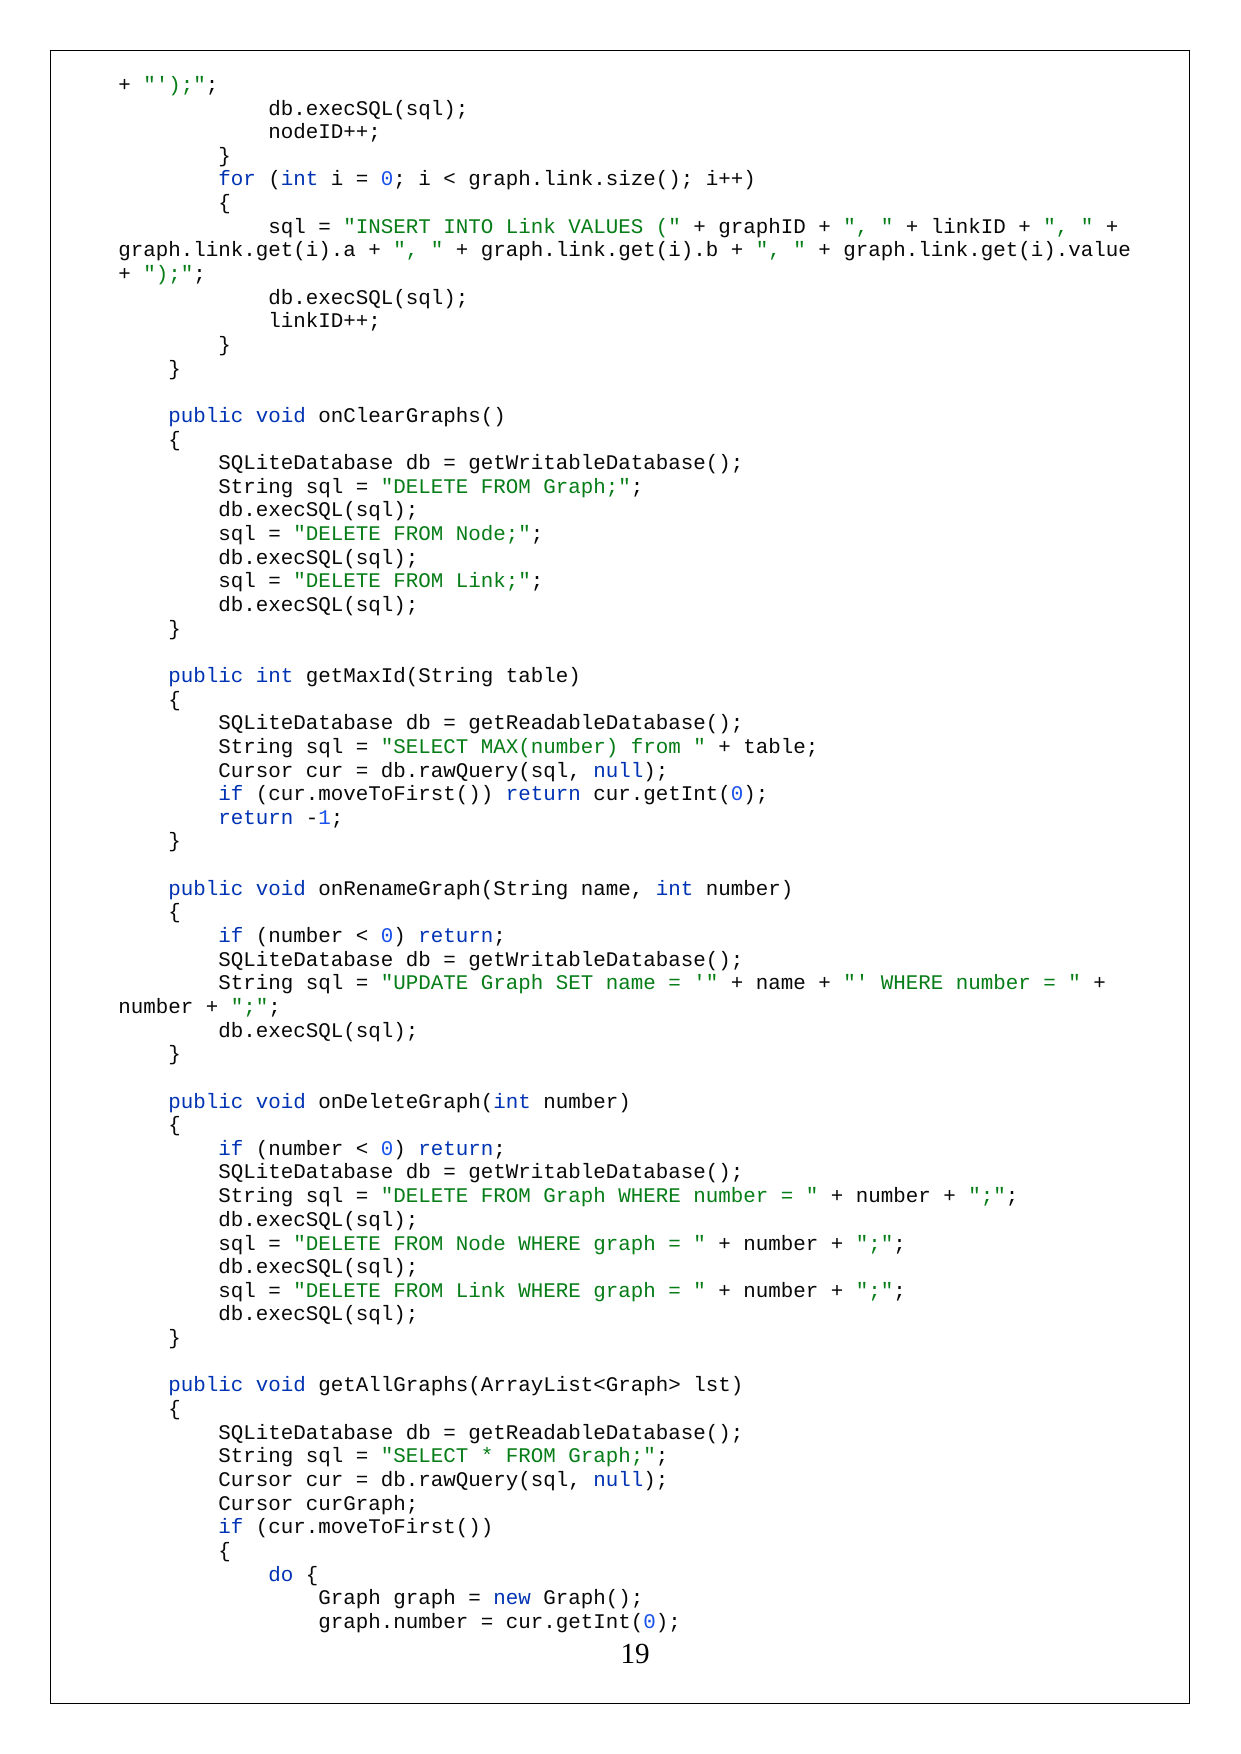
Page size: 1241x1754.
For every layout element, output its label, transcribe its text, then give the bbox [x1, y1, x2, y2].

text + "');"; db.execSQL(sql); nodeID++; } for (int i = 0; i < graph.link.size(); i++) { sql = "INSERT INTO Link VALUES (" + graphID + ", " + linkID + ", " + graph.link.get(i).a + ", " + graph.link.get(i).b + ", " + graph.link.get(i).value + ");"; db.execSQL(sql); linkID++; } } public void onClearGraphs() { SQLiteDatabase db = getWritableDatabase(); String sql = "DELETE FROM Graph;"; db.execSQL(sql); sql = "DELETE FROM Node;"; db.execSQL(sql); sql = "DELETE FROM Link;"; db.execSQL(sql); } public int getMaxId(String table) { SQLiteDatabase db = getReadableDatabase(); String sql = "SELECT MAX(number) from " + table; Cursor cur = db.rawQuery(sql, null); if (cur.moveToFirst()) return cur.getInt(0); return -1; } public void onRenameGraph(String name, int number) { if (number < 0) return; SQLiteDatabase db = getWritableDatabase(); String sql = "UPDATE Graph SET name = '" + name + "' WHERE number = " + number + ";"; db.execSQL(sql); } public void onDeleteGraph(int number) { if (number < 0) return; SQLiteDatabase db = getWritableDatabase(); String sql = "DELETE FROM Graph WHERE number = " + number + ";"; db.execSQL(sql); sql = "DELETE FROM Node WHERE graph = " + number + ";"; db.execSQL(sql); sql = "DELETE FROM Link WHERE graph = " + number + ";"; db.execSQL(sql); } public void getAllGraphs(ArrayList<Graph> lst) { SQLiteDatabase db = getReadableDatabase(); String sql = "SELECT * FROM Graph;"; Cursor cur = db.rawQuery(sql, null); Cursor curGraph; if (cur.moveToFirst()) { do { Graph graph = new Graph(); graph.number = cur.getInt(0); [118, 74, 1152, 1634]
